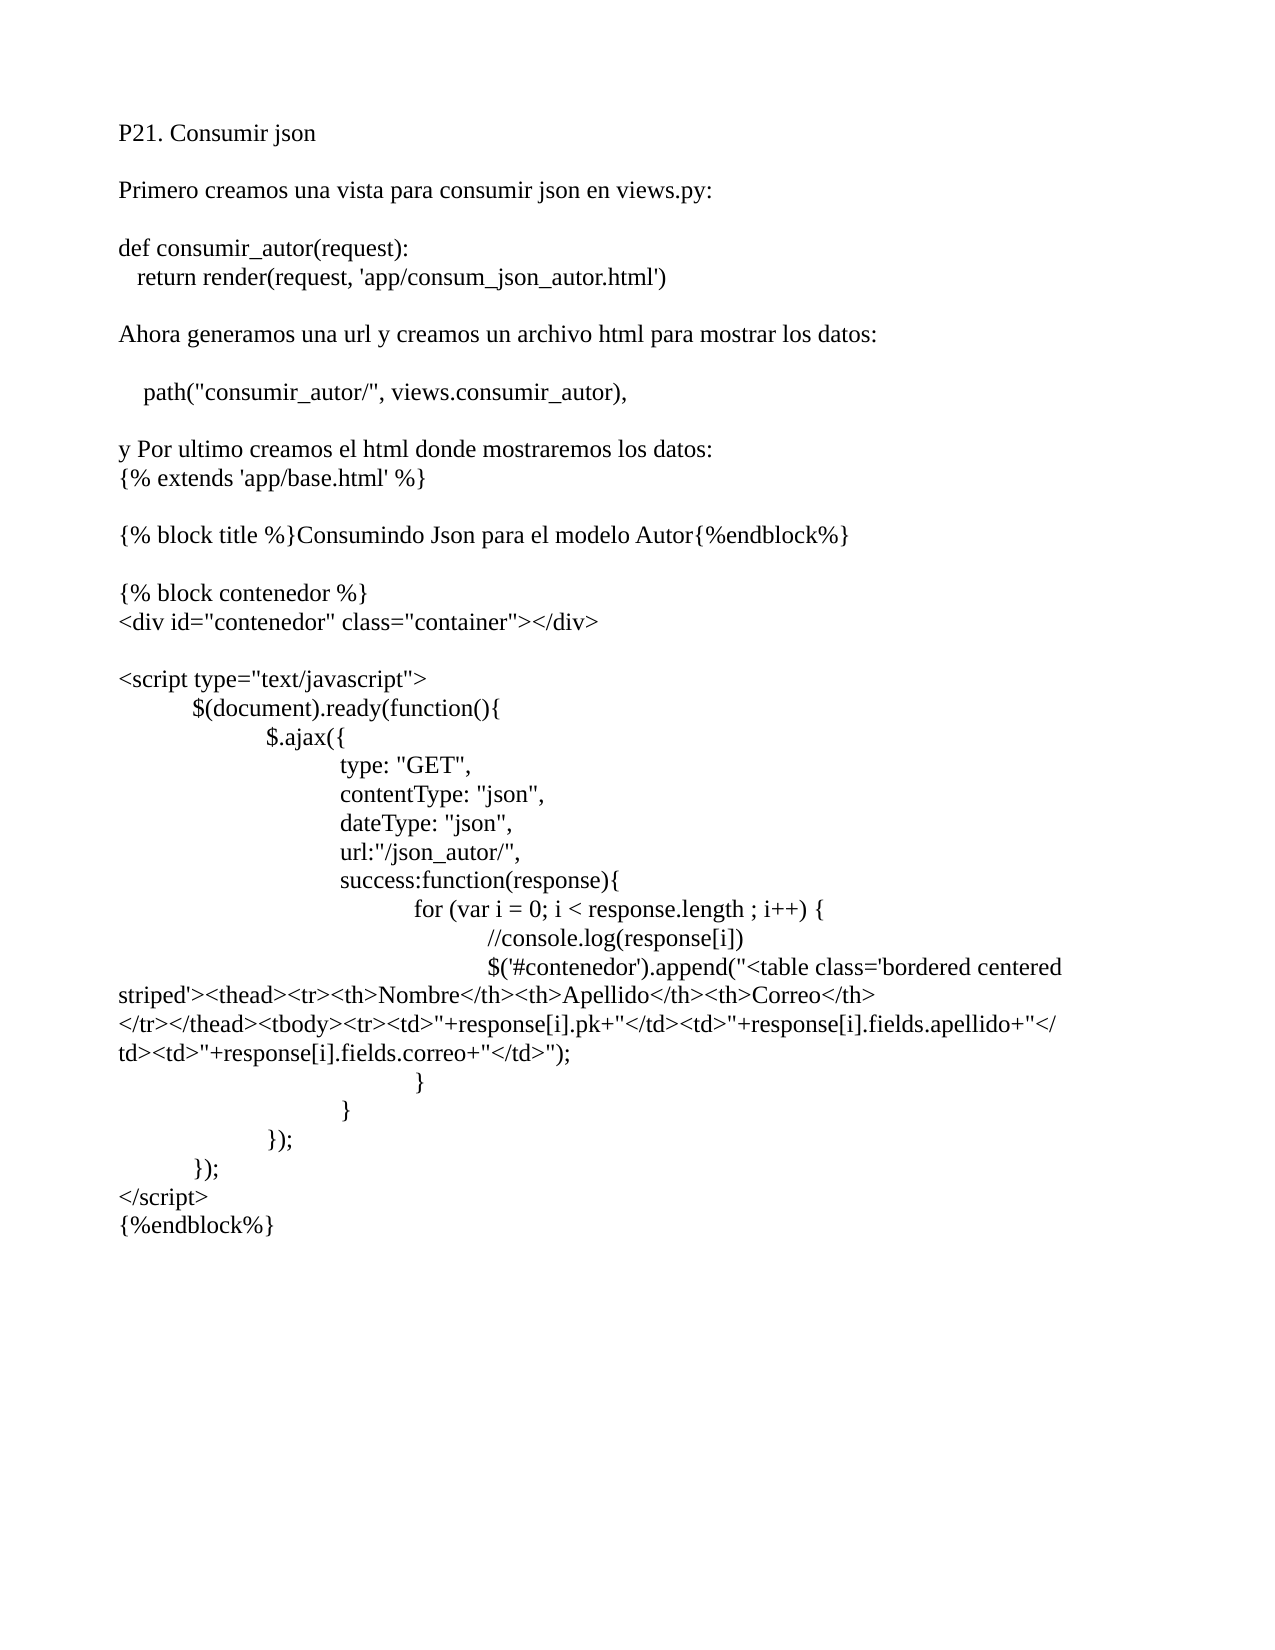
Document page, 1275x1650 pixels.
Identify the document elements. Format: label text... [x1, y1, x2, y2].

text {% block title %}Consumindo Json para el modelo Autor{%endblock%} [118, 521, 1157, 549]
text contentType: "json", [118, 779, 1157, 808]
text <script type="text/javascript"> [118, 664, 1157, 693]
text $(document).ready(function(){ [118, 693, 1157, 722]
text $.ajax({ [118, 722, 1157, 751]
text url:"/json_autor/", [118, 837, 1157, 866]
text {%endblock%} [118, 1211, 1157, 1239]
text return render(request, 'app/consum_json_autor.html') [118, 262, 1157, 291]
text } [118, 1067, 1157, 1096]
text success:function(response){ [118, 866, 1157, 894]
text </script> [118, 1182, 1157, 1211]
text }); [118, 1124, 1157, 1153]
text Ahora generamos una url y creamos un archivo html para mostrar los datos: [118, 319, 1157, 348]
text } [118, 1096, 1157, 1124]
text path("consumir_autor/", views.consumir_autor), [118, 377, 1157, 406]
text {% extends 'app/base.html' %} [118, 463, 1157, 492]
text type: "GET", [118, 751, 1157, 779]
text for (var i = 0; i < response.length ; i++) { [118, 894, 1157, 923]
text y Por ultimo creamos el html donde mostraremos los datos: [118, 434, 1157, 463]
text <div id="contenedor" class="container"></div> [118, 607, 1157, 636]
text {% block contenedor %} [118, 578, 1157, 607]
text def consumir_autor(request): [118, 233, 1157, 262]
text P21. Consumir json [118, 118, 1157, 147]
text }); [118, 1153, 1157, 1182]
text dateType: "json", [118, 808, 1157, 837]
text Primero creamos una vista para consumir json en views.py: [118, 176, 1157, 204]
text $('#contenedor').append("<table class='bordered centered striped'><thead><tr><th>Nombre</th><th>Apellido</th><th>Correo</th> </tr></thead><tbody><tr><td>"+response[i].pk+"</td><td>"+response[i].fields.apellido+"</td><td>"+response[i].fields.correo+"</td>"); [118, 952, 1157, 1067]
text //console.log(response[i]) [118, 923, 1157, 952]
